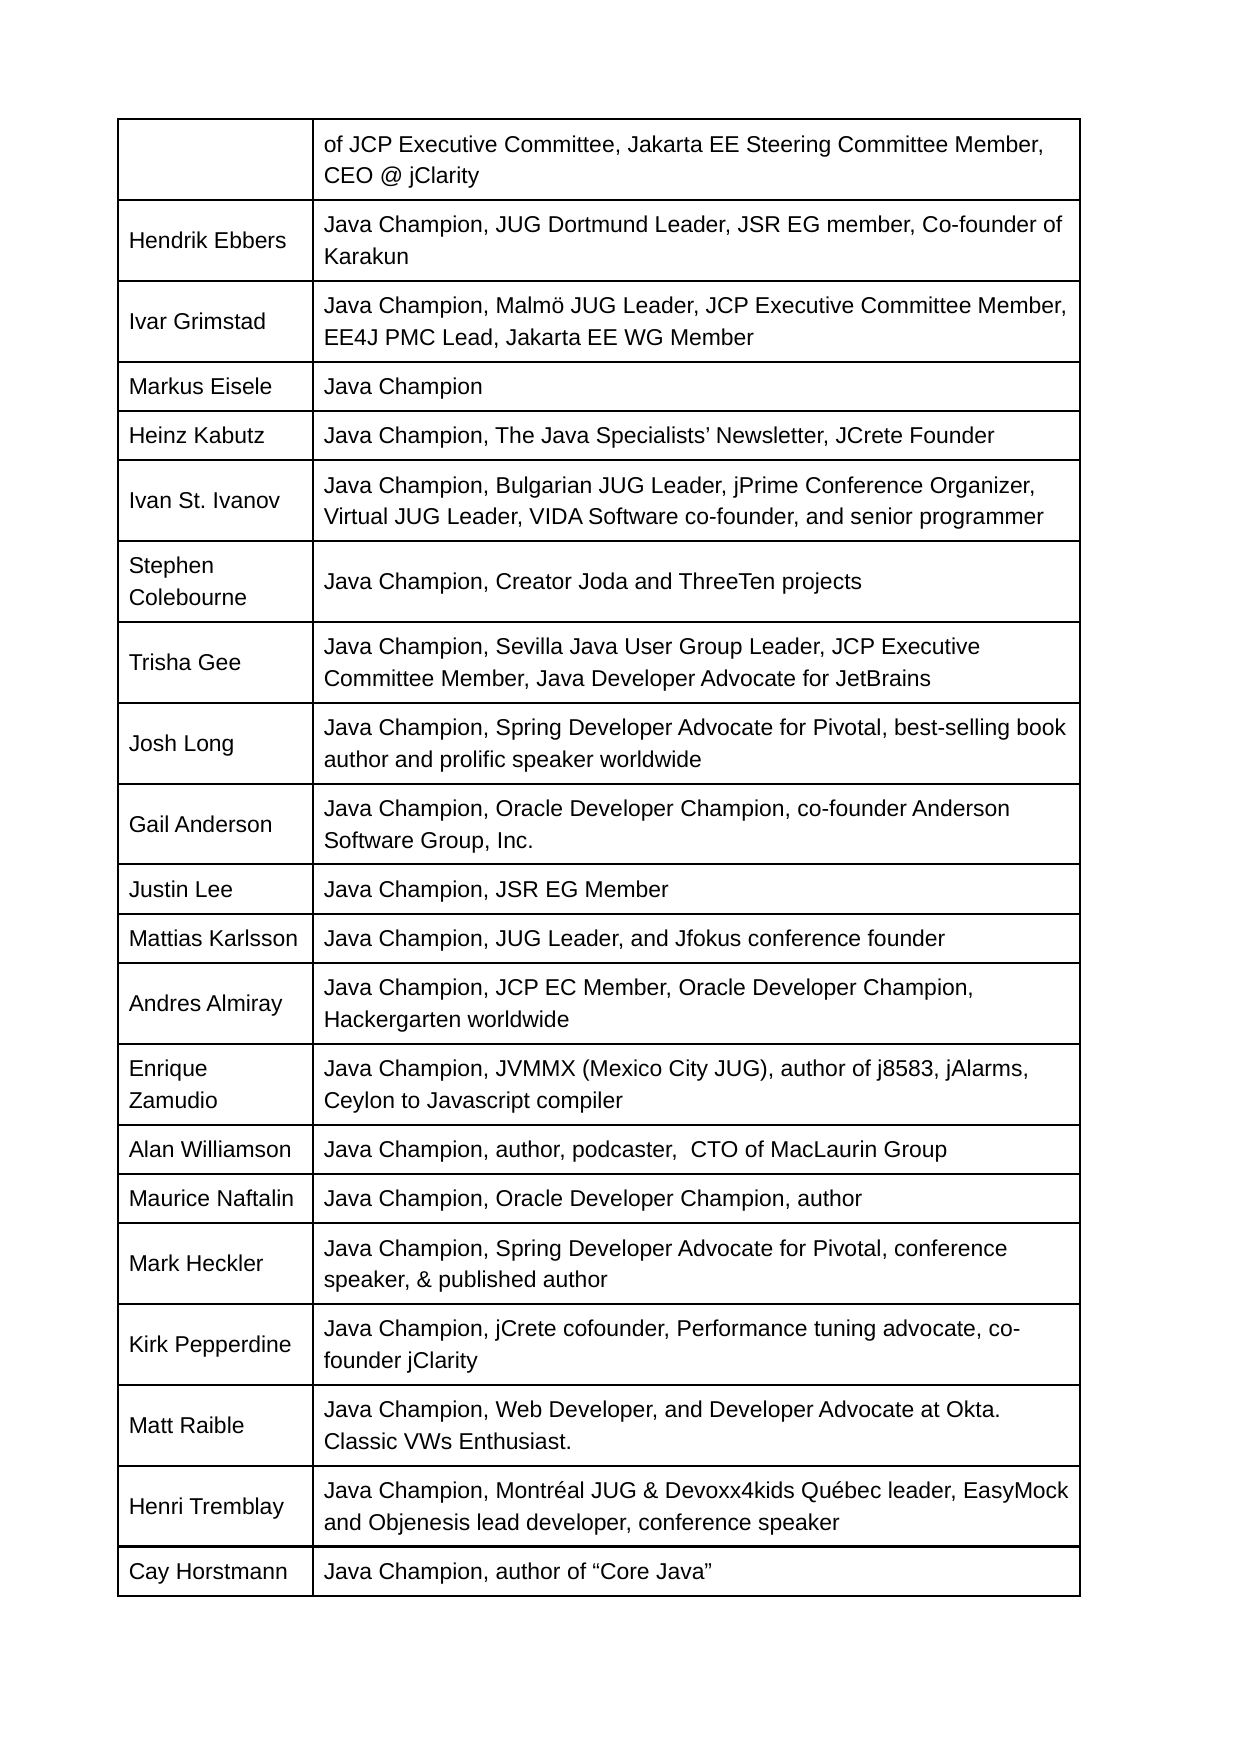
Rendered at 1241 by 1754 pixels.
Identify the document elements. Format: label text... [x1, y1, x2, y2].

table_cell Josh Long [119, 704, 312, 782]
table_cell Java Champion, Montréal JUG & Devoxx4kids Québec leader, EasyMock and Objenesis lead developer, conference speaker [314, 1467, 1079, 1545]
table_cell Andres Almiray [119, 964, 312, 1043]
table_cell Ivan St. Ivanov [119, 461, 312, 540]
table_cell Java Champion, JSR EG Member [314, 865, 1079, 913]
table_cell of JCP Executive Committee, Jakarta EE Steering Committee Member, CEO @ jClarity [314, 120, 1079, 199]
table_cell Java Champion, Oracle Developer Champion, co-founder Anderson Software Group, Inc. [314, 785, 1079, 863]
table_cell Java Champion, jCrete cofounder, Performance tuning advocate, co-founder jClarity [314, 1305, 1079, 1384]
table_cell [119, 120, 312, 199]
table_cell Mattias Karlsson [119, 915, 312, 962]
table_cell Java Champion, Spring Developer Advocate for Pivotal, best-selling book author and prolific speaker worldwide [314, 704, 1079, 782]
table_cell Matt Raible [119, 1386, 312, 1464]
table_cell Markus Eisele [119, 363, 312, 410]
table_cell Cay Horstmann [119, 1548, 312, 1595]
table_cell Java Champion, JCP EC Member, Oracle Developer Champion, Hackergarten worldwide [314, 964, 1079, 1043]
table_cell Java Champion, JVMMX (Mexico City JUG), author of j8583, jAlarms, Ceylon to Javascript compiler [314, 1045, 1079, 1123]
table_cell Stephen Colebourne [119, 542, 312, 621]
table_cell Java Champion, Bulgarian JUG Leader, jPrime Conference Organizer, Virtual JUG Leader, VIDA Software co-founder, and senior programmer [314, 461, 1079, 540]
table_cell Java Champion, JUG Leader, and Jfokus conference founder [314, 915, 1079, 962]
table_cell Maurice Naftalin [119, 1175, 312, 1222]
table_cell Java Champion, Spring Developer Advocate for Pivotal, conference speaker, & published author [314, 1224, 1079, 1303]
table_cell Justin Lee [119, 865, 312, 913]
table_cell Java Champion, author of “Core Java” [314, 1548, 1079, 1595]
table_cell Hendrik Ebbers [119, 201, 312, 280]
table_cell Java Champion, JUG Dortmund Leader, JSR EG member, Co-founder of Karakun [314, 201, 1079, 280]
table_cell Ivar Grimstad [119, 282, 312, 361]
table_cell Java Champion, The Java Specialists’ Newsletter, JCrete Founder [314, 412, 1079, 459]
table_cell Trisha Gee [119, 623, 312, 702]
table_cell Java Champion, author, podcaster, CTO of MacLaurin Group [314, 1126, 1079, 1173]
table_cell Java Champion, Oracle Developer Champion, author [314, 1175, 1079, 1222]
table_cell Gail Anderson [119, 785, 312, 863]
table_cell Java Champion [314, 363, 1079, 410]
table_cell Java Champion, Web Developer, and Developer Advocate at Okta. Classic VWs Enthusiast. [314, 1386, 1079, 1464]
table_cell Java Champion, Malmö JUG Leader, JCP Executive Committee Member, EE4J PMC Lead, Jakarta EE WG Member [314, 282, 1079, 361]
table_cell Java Champion, Creator Joda and ThreeTen projects [314, 542, 1079, 621]
table_cell Mark Heckler [119, 1224, 312, 1303]
table_cell Alan Williamson [119, 1126, 312, 1173]
table_cell Heinz Kabutz [119, 412, 312, 459]
table_cell Henri Tremblay [119, 1467, 312, 1545]
table_cell Kirk Pepperdine [119, 1305, 312, 1384]
table_cell Enrique Zamudio [119, 1045, 312, 1123]
table_cell Java Champion, Sevilla Java User Group Leader, JCP Executive Committee Member, Java Developer Advocate for JetBrains [314, 623, 1079, 702]
